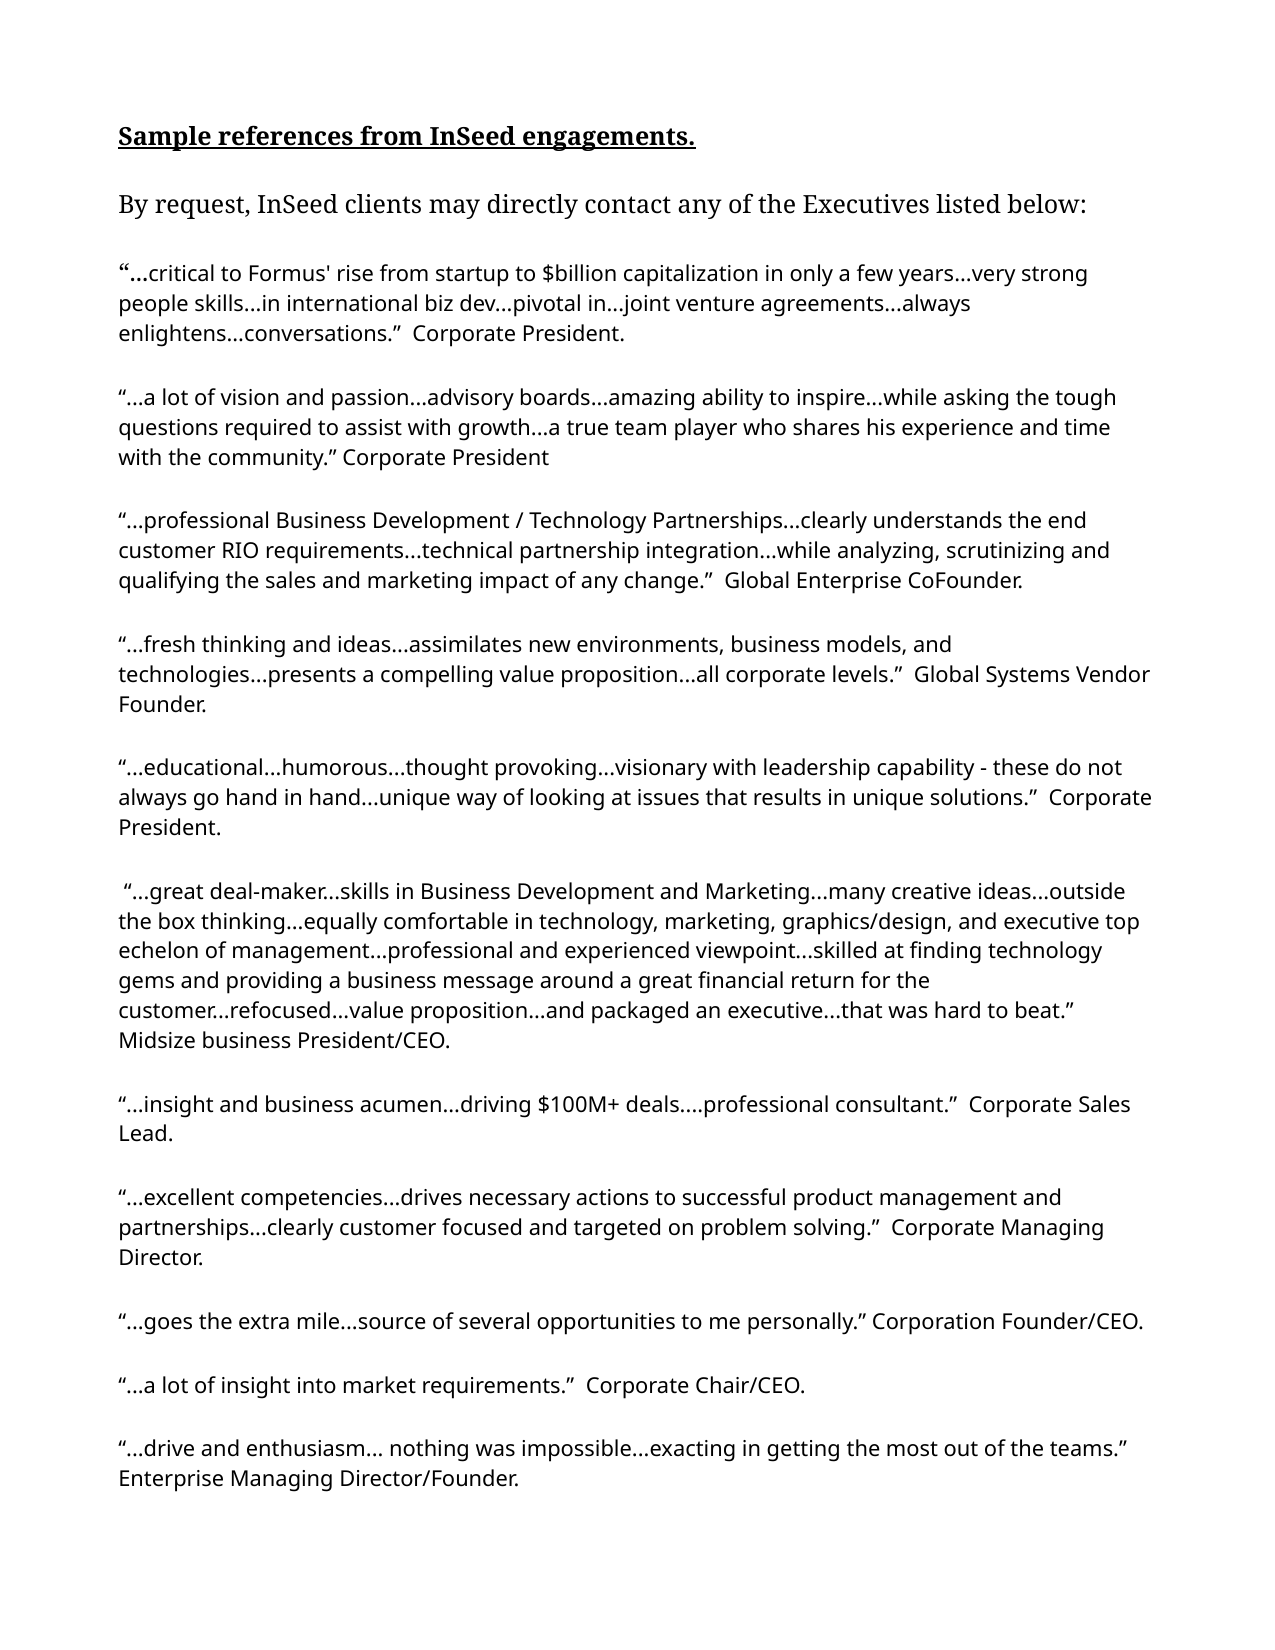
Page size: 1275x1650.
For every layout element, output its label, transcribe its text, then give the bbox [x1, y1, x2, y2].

text “...fresh thinking and ideas...assimilates new environments, business models, and technologies...presents a compelling value proposition...all corporate levels.” Global Systems Vendor Founder. [118, 629, 1157, 718]
text “...educational...humorous...thought provoking...visionary with leadership capability - these do not always go hand in hand...unique way of looking at issues that results in unique solutions.” Corporate President. [118, 752, 1157, 842]
text “...excellent competencies...drives necessary actions to successful product management and partnerships...clearly customer focused and targeted on problem solving.” Corporate Managing Director. [118, 1182, 1157, 1272]
text “...professional Business Development / Technology Partnerships...clearly understands the end customer RIO requirements...technical partnership integration...while analyzing, scrutinizing and qualifying the sales and marketing impact of any change.” Global Enterprise CoFounder. [118, 506, 1157, 595]
text “...drive and enthusiasm... nothing was impossible...exacting in getting the most out of the teams.” Enterprise Managing Director/Founder. [118, 1433, 1157, 1493]
text “...a lot of vision and passion...advisory boards...amazing ability to inspire...while asking the tough questions required to assist with growth...a true team player who shares his experience and time with the community.” Corporate President [118, 382, 1157, 471]
text “...a lot of insight into market requirements.” Corporate Chair/CEO. [118, 1369, 1157, 1399]
text “...great deal-maker...skills in Business Development and Marketing...many creative ideas...outside the box thinking...equally comfortable in technology, marketing, graphics/design, and executive top echelon of management...professional and experienced viewpoint...skilled at finding technology gems and providing a business message around a great financial return for the customer...refocused...value proposition...and packaged an executive...that was hard to beat.” Midsize business President/CEO. [118, 876, 1157, 1054]
text “...insight and business acumen...driving $100M+ deals....professional consultant.” Corporate Sales Lead. [118, 1089, 1157, 1148]
text “...goes the extra mile...source of several opportunities to me personally.” Corporation Founder/CEO. [118, 1306, 1157, 1336]
text Sample references from InSeed engagements. [118, 118, 1157, 152]
text By request, InSeed clients may directly contact any of the Executives listed below: [118, 186, 1157, 220]
text “...critical to Formus' rise from startup to $billion capitalization in only a few years...very strong people skills...in international biz dev...pivotal in...joint venture agreements...always enlightens...conversations.” Corporate President. [118, 254, 1157, 348]
